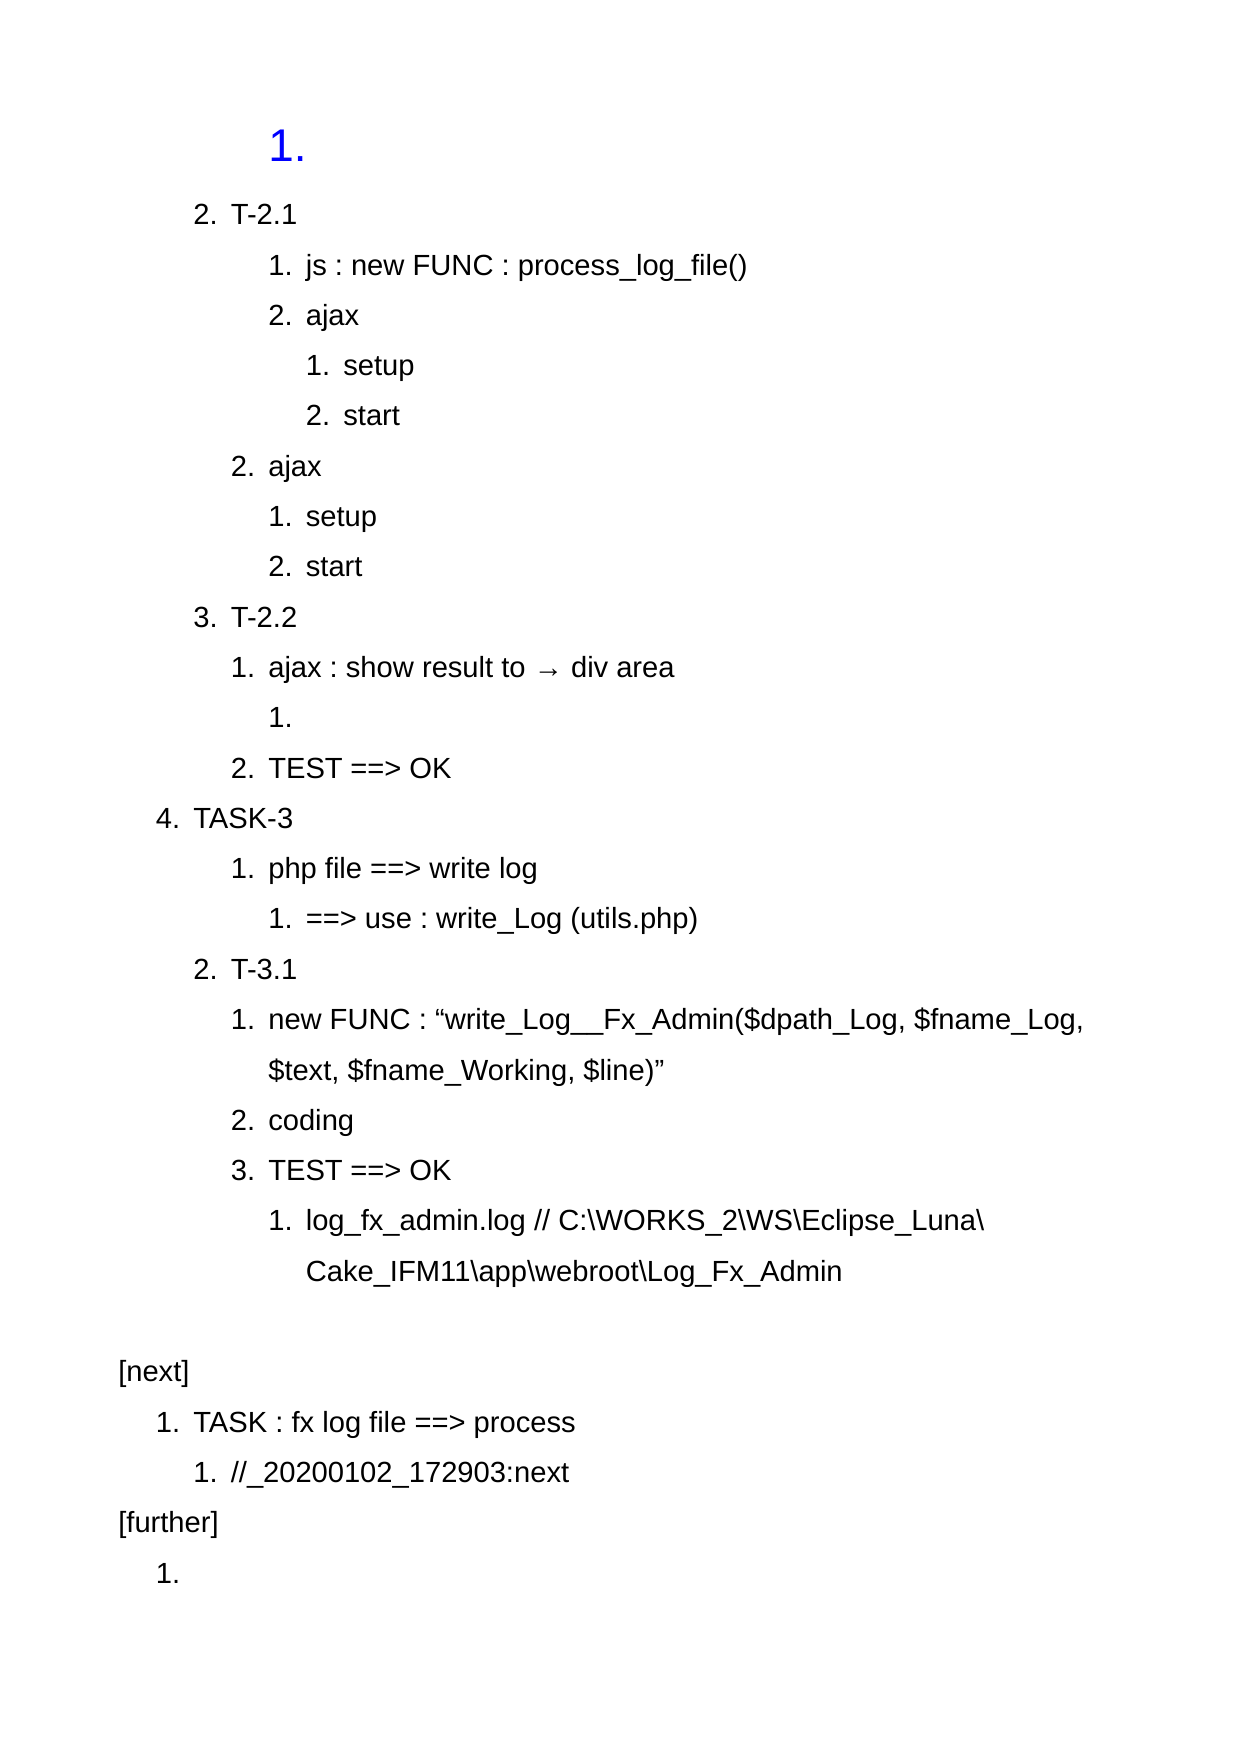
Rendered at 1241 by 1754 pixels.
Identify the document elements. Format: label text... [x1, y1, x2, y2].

list setup [268, 499, 1122, 533]
list start [306, 398, 1122, 432]
list ajax [268, 298, 1122, 331]
list setup [306, 348, 1122, 382]
list new FUNC : “write_Log__Fx_Admin($dpath_Log, $fname_Log, $text, $fname_Working, $line)” [231, 1002, 1122, 1086]
text [next] [118, 1354, 1122, 1388]
list start [268, 549, 1122, 583]
list //_20200102_172903:next [193, 1455, 1122, 1488]
list log_fx_admin.log // C:\WORKS_2\WS\Eclipse_Luna\Cake_IFM11\app\webroot\Log_Fx_Admin [268, 1203, 1122, 1287]
list TASK : fx log file ==> process [156, 1405, 1122, 1438]
list ajax [231, 449, 1122, 482]
list T-3.1 [193, 952, 1122, 985]
list TEST ==> OK [231, 1153, 1122, 1187]
list T-2.1 [193, 197, 1122, 231]
text [further] [118, 1505, 1122, 1539]
list js : new FUNC : process_log_file() [268, 247, 1122, 281]
list T-2.2 [193, 600, 1122, 633]
list ajax : show result to → div area [231, 650, 1122, 683]
list TEST ==> OK [231, 751, 1122, 784]
list coding [231, 1103, 1122, 1136]
list ==> use : write_Log (utils.php) [268, 902, 1122, 935]
list php file ==> write log [231, 851, 1122, 885]
list TASK-3 [156, 801, 1122, 834]
